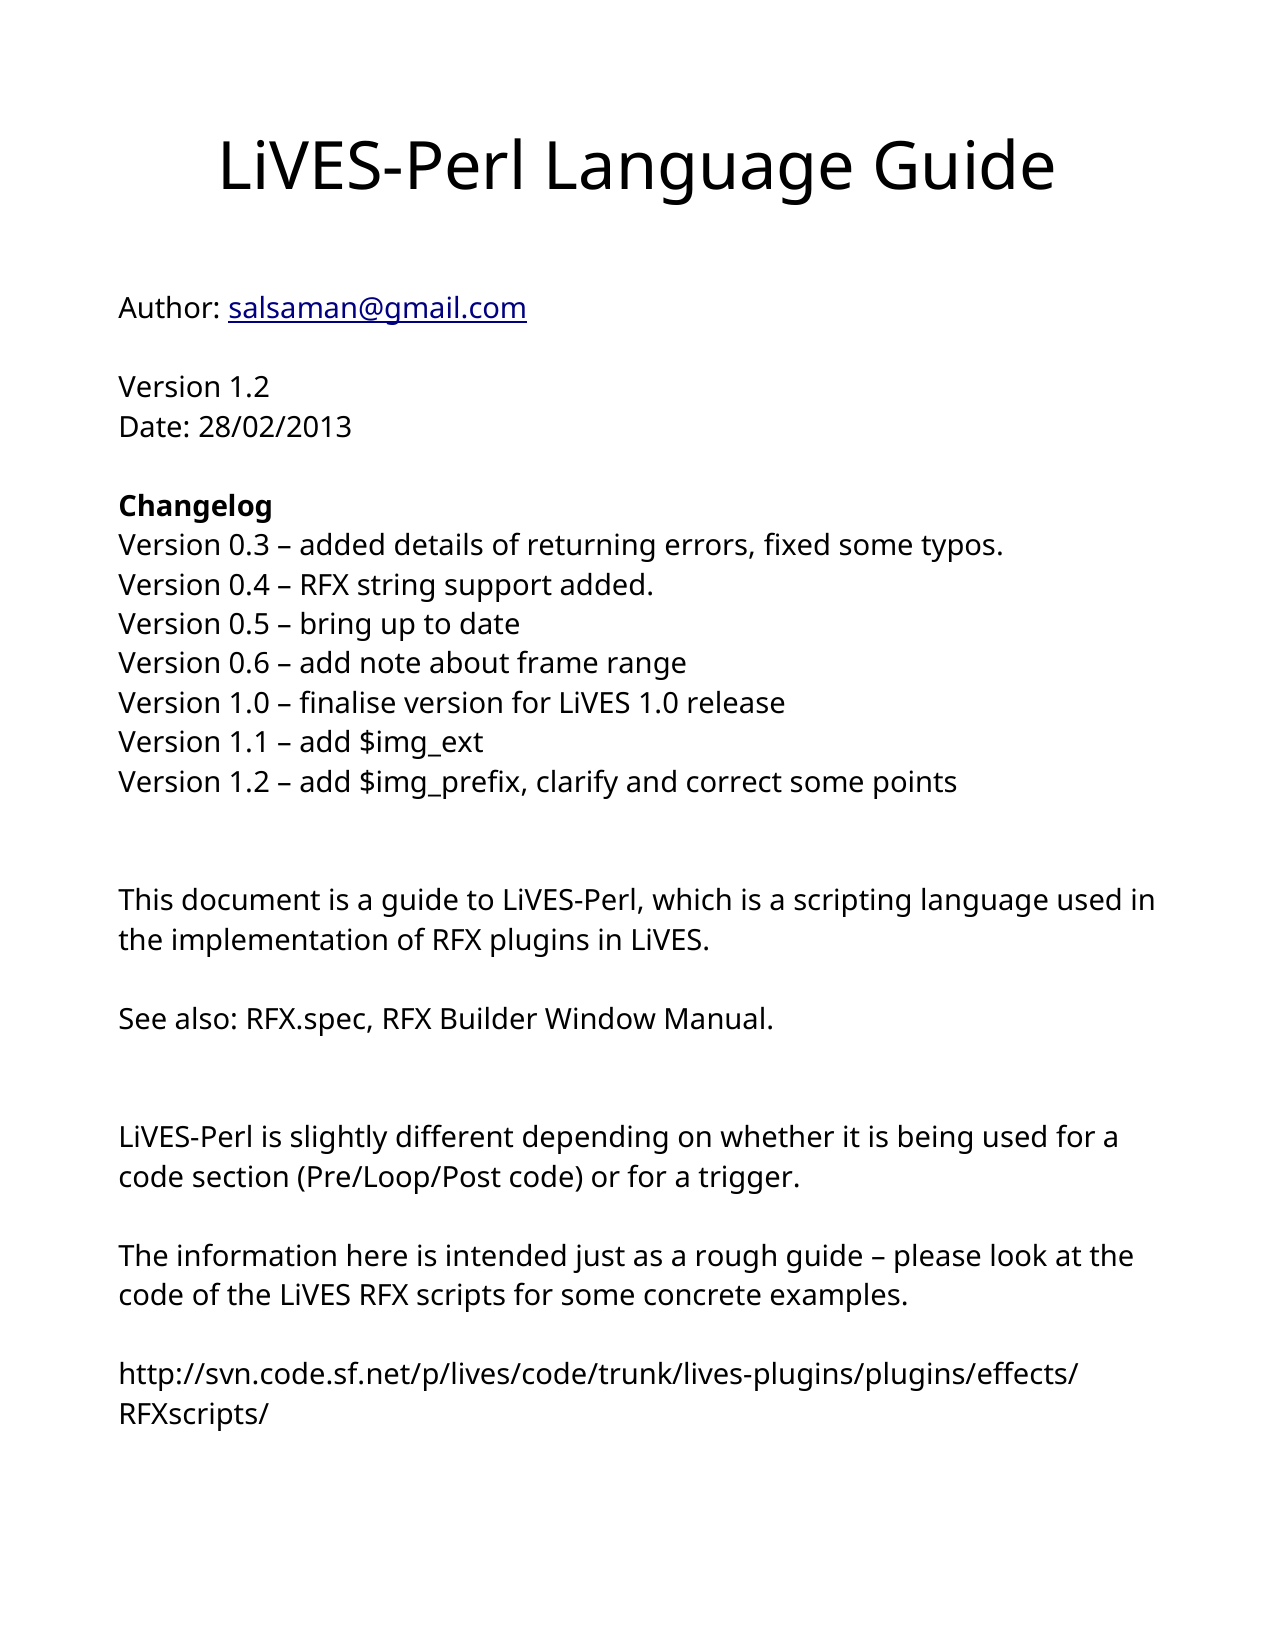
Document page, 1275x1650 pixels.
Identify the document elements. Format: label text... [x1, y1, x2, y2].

text Version 0.5 – bring up to date [118, 603, 1157, 643]
text Changelog [118, 485, 1157, 524]
text Version 1.2 – add $img_prefix, clarify and correct some points [118, 761, 1157, 801]
text LiVES-Perl is slightly different depending on whether it is being used for a code section (Pre/Loop/Post code) or for a trigger. [118, 1117, 1157, 1196]
text Version 1.0 – finalise version for LiVES 1.0 release [118, 682, 1157, 722]
text Version 1.2 [118, 367, 1157, 406]
text Version 0.6 – add note about frame range [118, 643, 1157, 682]
text LiVES-Perl Language Guide [118, 118, 1157, 209]
text Version 0.3 – added details of returning errors, fixed some typos. [118, 524, 1157, 564]
text Version 0.4 – RFX string support added. [118, 564, 1157, 603]
text This document is a guide to LiVES-Perl, which is a scripting language used in the implementation of RFX plugins in LiVES. [118, 880, 1157, 959]
text Version 1.1 – add $img_ext [118, 722, 1157, 761]
text See also: RFX.spec, RFX Builder Window Manual. [118, 998, 1157, 1038]
text The information here is intended just as a rough guide – please look at the code of the LiVES RFX scripts for some concrete examples. [118, 1235, 1157, 1314]
text Author: salsaman@gmail.com [118, 288, 1157, 327]
text http://svn.code.sf.net/p/lives/code/trunk/lives-plugins/plugins/effects/RFXscripts/ [118, 1353, 1157, 1432]
text Date: 28/02/2013 [118, 406, 1157, 446]
